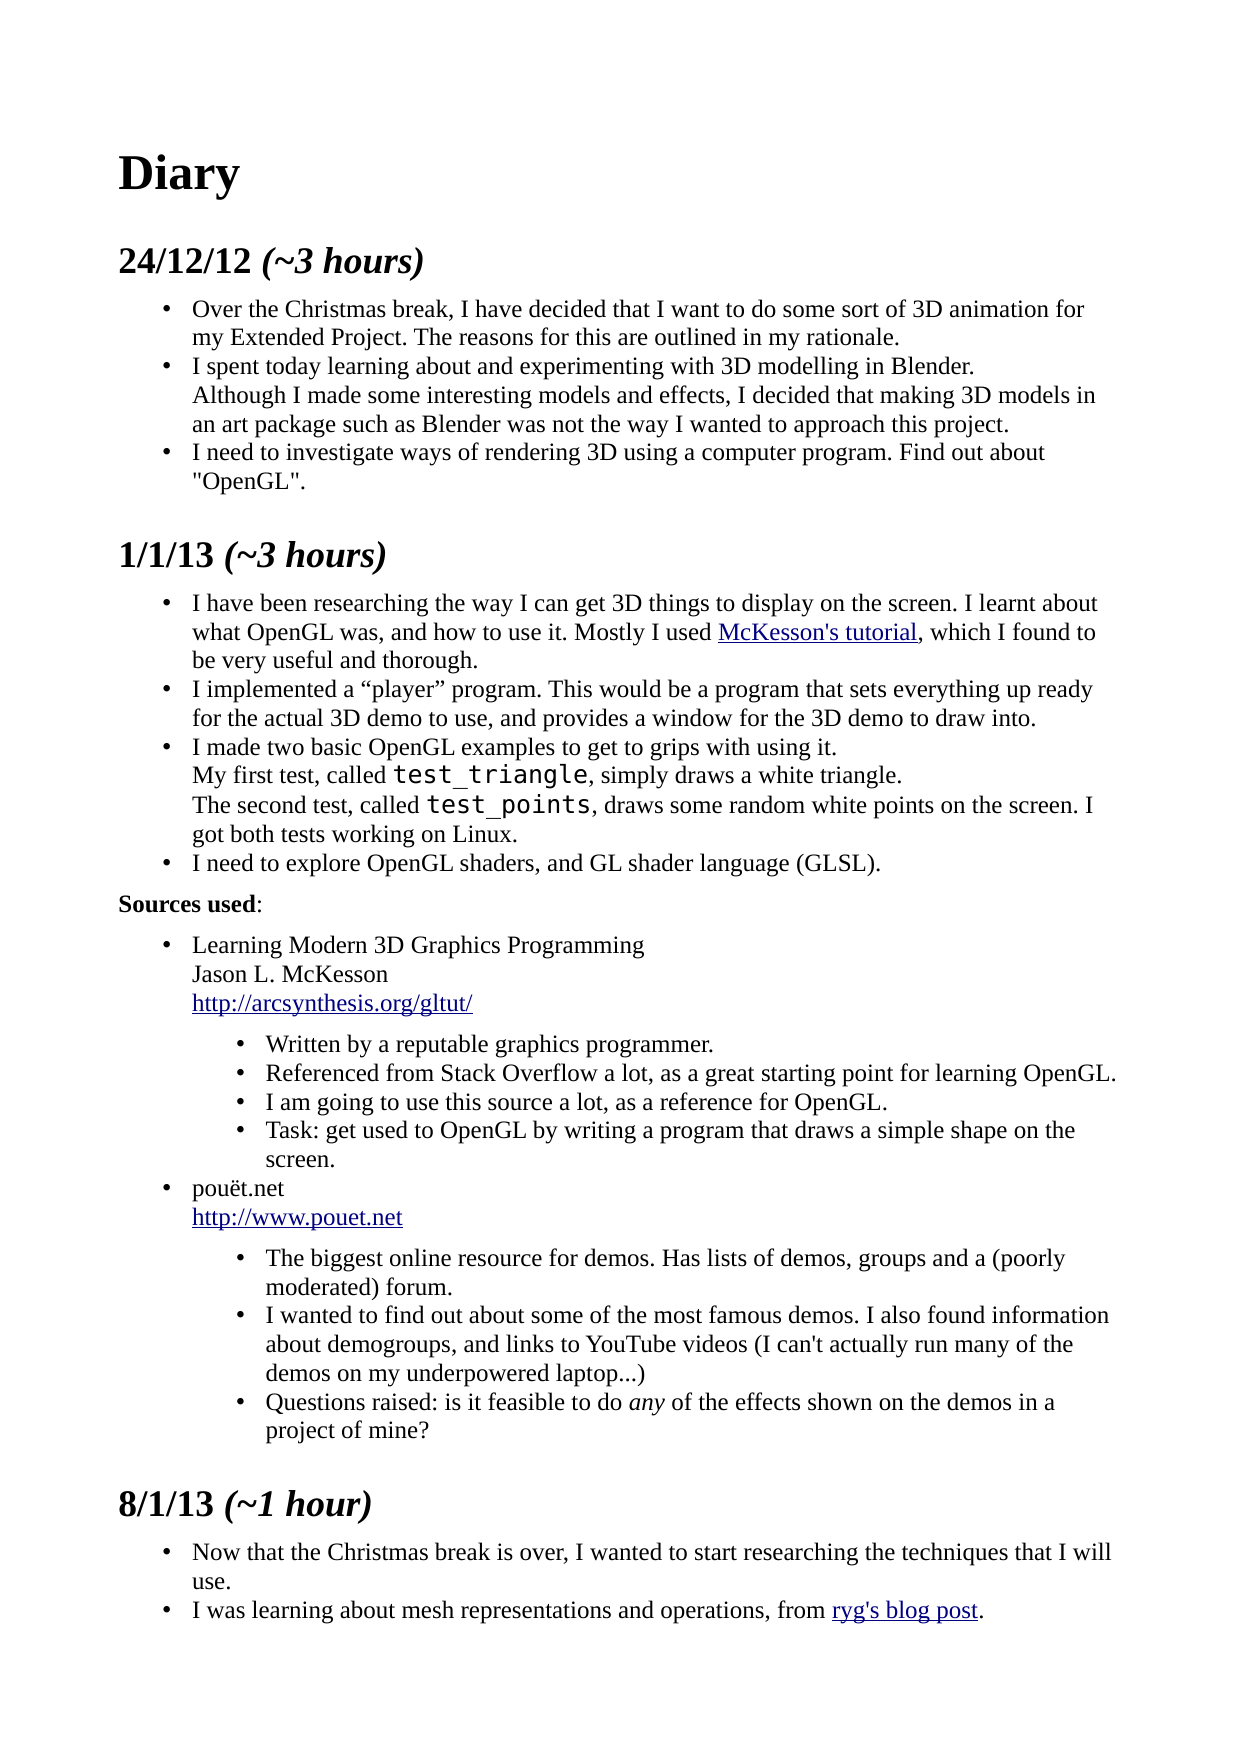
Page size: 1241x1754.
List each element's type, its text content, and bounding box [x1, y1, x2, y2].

list Task: get used to OpenGL by writing a program that draws a simple shape on the screen. [236, 1115, 1122, 1173]
list The biggest online resource for demos. Has lists of demos, groups and a (poorly moderated) forum. [236, 1243, 1122, 1300]
list I spent today learning about and experimenting with 3D modelling in Blender. Although I made some interesting models and effects, I decided that making 3D models in an art package such as Blender was not the way I wanted to approach this project. [162, 351, 1122, 437]
list Written by a reputable graphics programmer. [236, 1029, 1122, 1058]
list I need to explore OpenGL shaders, and GL shader language (GLSL). [162, 848, 1122, 877]
list Questions raised: is it feasible to do any of the effects shown on the demos in a project of mine? [236, 1387, 1122, 1444]
list Referenced from Stack Overflow a lot, as a great starting point for learning OpenGL. [236, 1058, 1122, 1087]
list Over the Christmas break, I have decided that I want to do some sort of 3D animation for my Extended Project. The reasons for this are outlined in my rationale. [162, 294, 1122, 351]
text Sources used: [118, 889, 1122, 918]
subtitle 1/1/13 (~3 hours) [118, 532, 1122, 576]
subtitle 8/1/13 (~1 hour) [118, 1482, 1122, 1525]
list I was learning about mesh representations and operations, from ryg's blog post. [162, 1595, 1122, 1623]
list I made two basic OpenGL examples to get to grips with using it. My first test, called test_triangle, simply draws a white triangle. The second test, called test_points, draws some random white points on the screen. I got both tests working on Linux. [162, 732, 1122, 848]
subtitle 24/12/12 (~3 hours) [118, 238, 1122, 281]
list Now that the Christmas break is over, I wanted to start researching the techniques that I will use. [162, 1537, 1122, 1595]
list I am going to use this source a lot, as a reference for OpenGL. [236, 1087, 1122, 1115]
list I have been researching the way I can get 3D things to display on the screen. I learnt about what OpenGL was, and how to use it. Mostly I used McKesson's tutorial, which I found to be very useful and thorough. [162, 588, 1122, 674]
list pouët.net http://www.pouet.net [162, 1173, 1122, 1230]
list I wanted to find out about some of the most famous demos. I also found information about demogroups, and links to YouTube videos (I can't actually run many of the demos on my underpowered laptop...) [236, 1300, 1122, 1387]
list I implemented a “player” program. This would be a program that sets everything up ready for the actual 3D demo to use, and provides a window for the 3D demo to draw into. [162, 674, 1122, 732]
list I need to investigate ways of rendering 3D using a computer program. Find out about "OpenGL". [162, 437, 1122, 495]
list Learning Modern 3D Graphics Programming Jason L. McKesson http://arcsynthesis.org/gltut/ [162, 930, 1122, 1017]
subtitle Diary [118, 143, 1122, 201]
